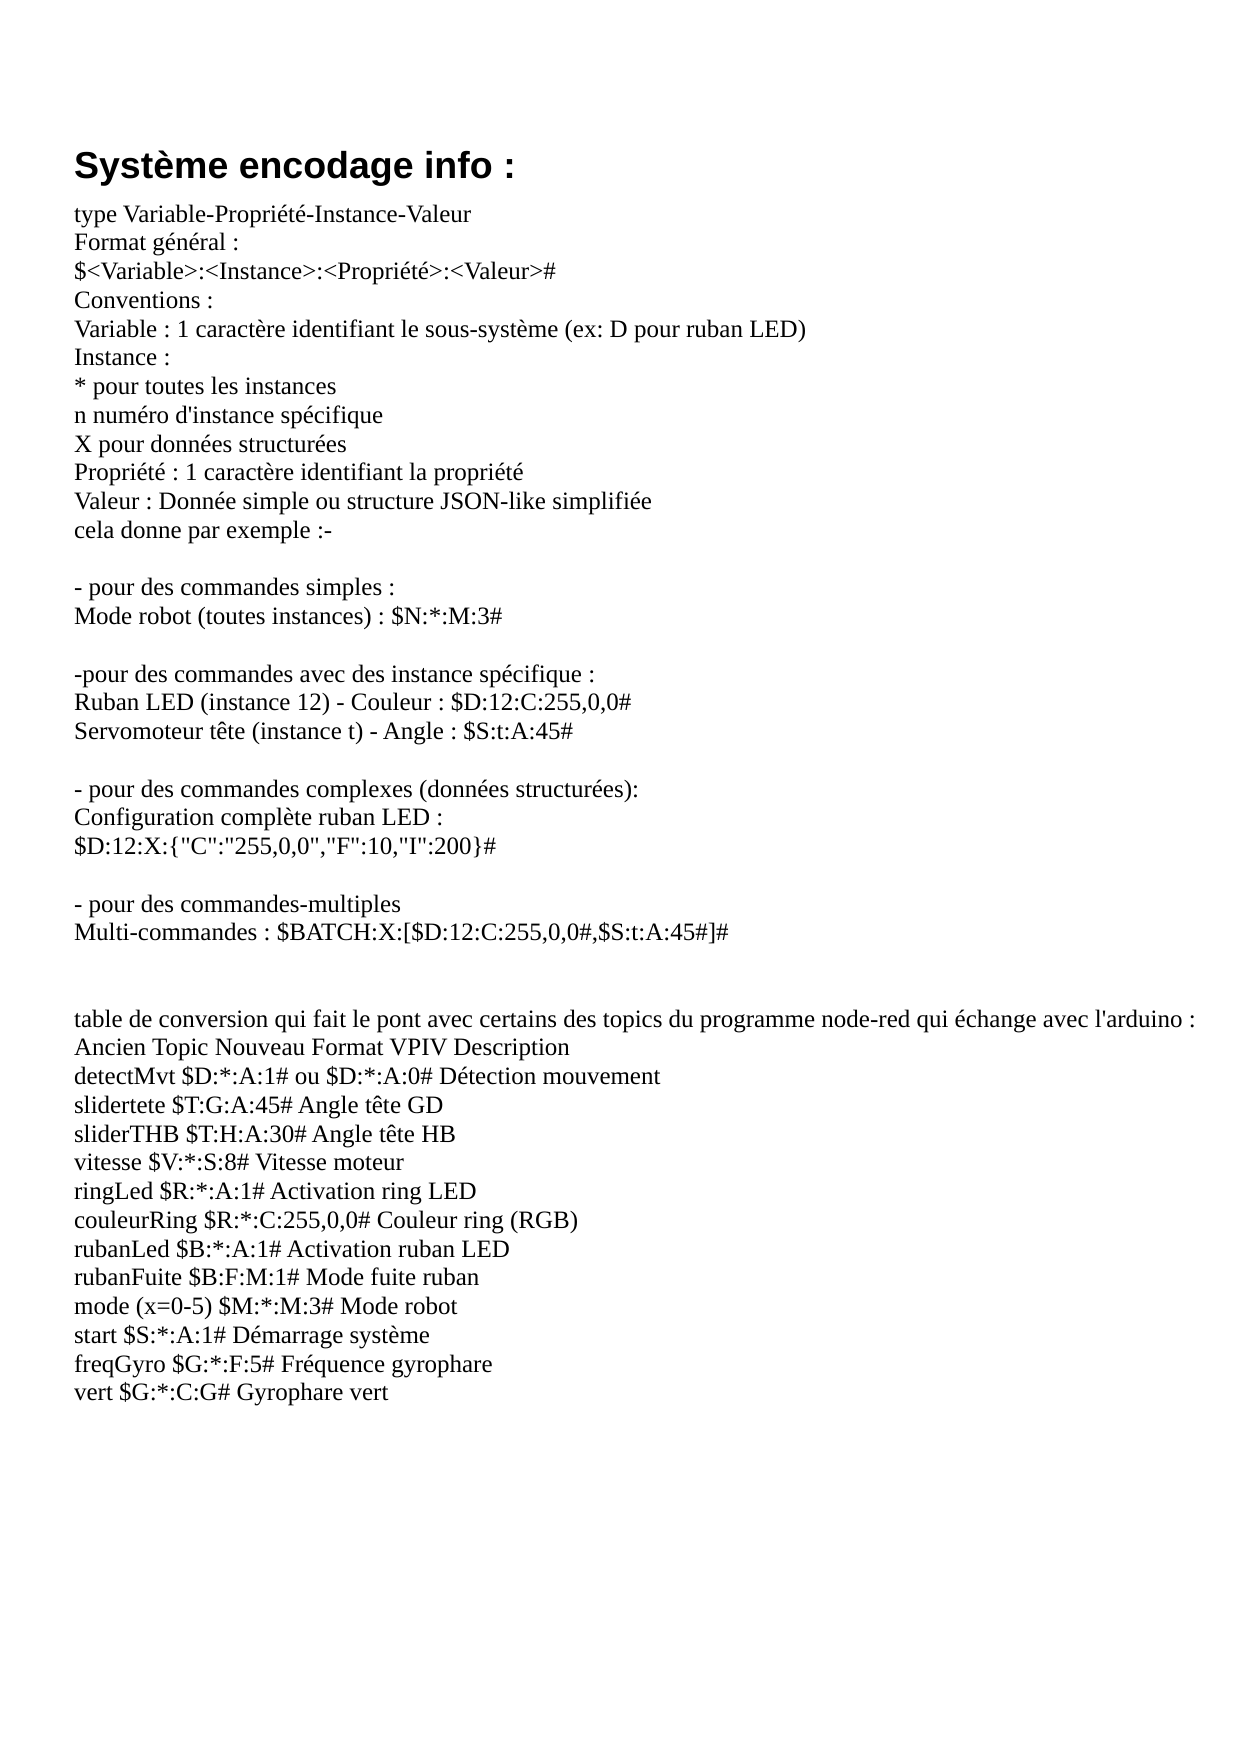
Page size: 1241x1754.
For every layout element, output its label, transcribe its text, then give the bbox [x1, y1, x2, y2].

subtitle Système encodage info : [74, 143, 1196, 186]
text type Variable-Propriété-Instance-Valeur Format général : $<Variable>:<Instance>:<Propriété>:<Valeur># Conventions : Variable : 1 caractère identifiant le sous-système (ex: D pour ruban LED) Instance : * pour toutes les instances n numéro d'instance spécifique X pour données structurées Propriété : 1 caractère identifiant la propriété Valeur : Donnée simple ou structure JSON-like simplifiée cela donne par exemple :- - pour des commandes simples : Mode robot (toutes instances) : $N:*:M:3# -pour des commandes avec des instance spécifique : Ruban LED (instance 12) - Couleur : $D:12:C:255,0,0# Servomoteur tête (instance t) - Angle : $S:t:A:45# - pour des commandes complexes (données structurées): Configuration complète ruban LED : $D:12:X:{"C":"255,0,0","F":10,"I":200}# - pour des commandes-multiples Multi-commandes : $BATCH:X:[$D:12:C:255,0,0#,$S:t:A:45#]# table de conversion qui fait le pont avec certains des topics du programme node-red qui échange avec l'arduino : Ancien Topic Nouveau Format VPIV Description detectMvt $D:*:A:1# ou $D:*:A:0# Détection mouvement slidertete $T:G:A:45# Angle tête GD sliderTHB $T:H:A:30# Angle tête HB vitesse $V:*:S:8# Vitesse moteur ringLed $R:*:A:1# Activation ring LED couleurRing $R:*:C:255,0,0# Couleur ring (RGB) rubanLed $B:*:A:1# Activation ruban LED rubanFuite $B:F:M:1# Mode fuite ruban mode (x=0-5) $M:*:M:3# Mode robot start $S:*:A:1# Démarrage système freqGyro $G:*:F:5# Fréquence gyrophare vert $G:*:C:G# Gyrophare vert [74, 199, 1196, 1406]
